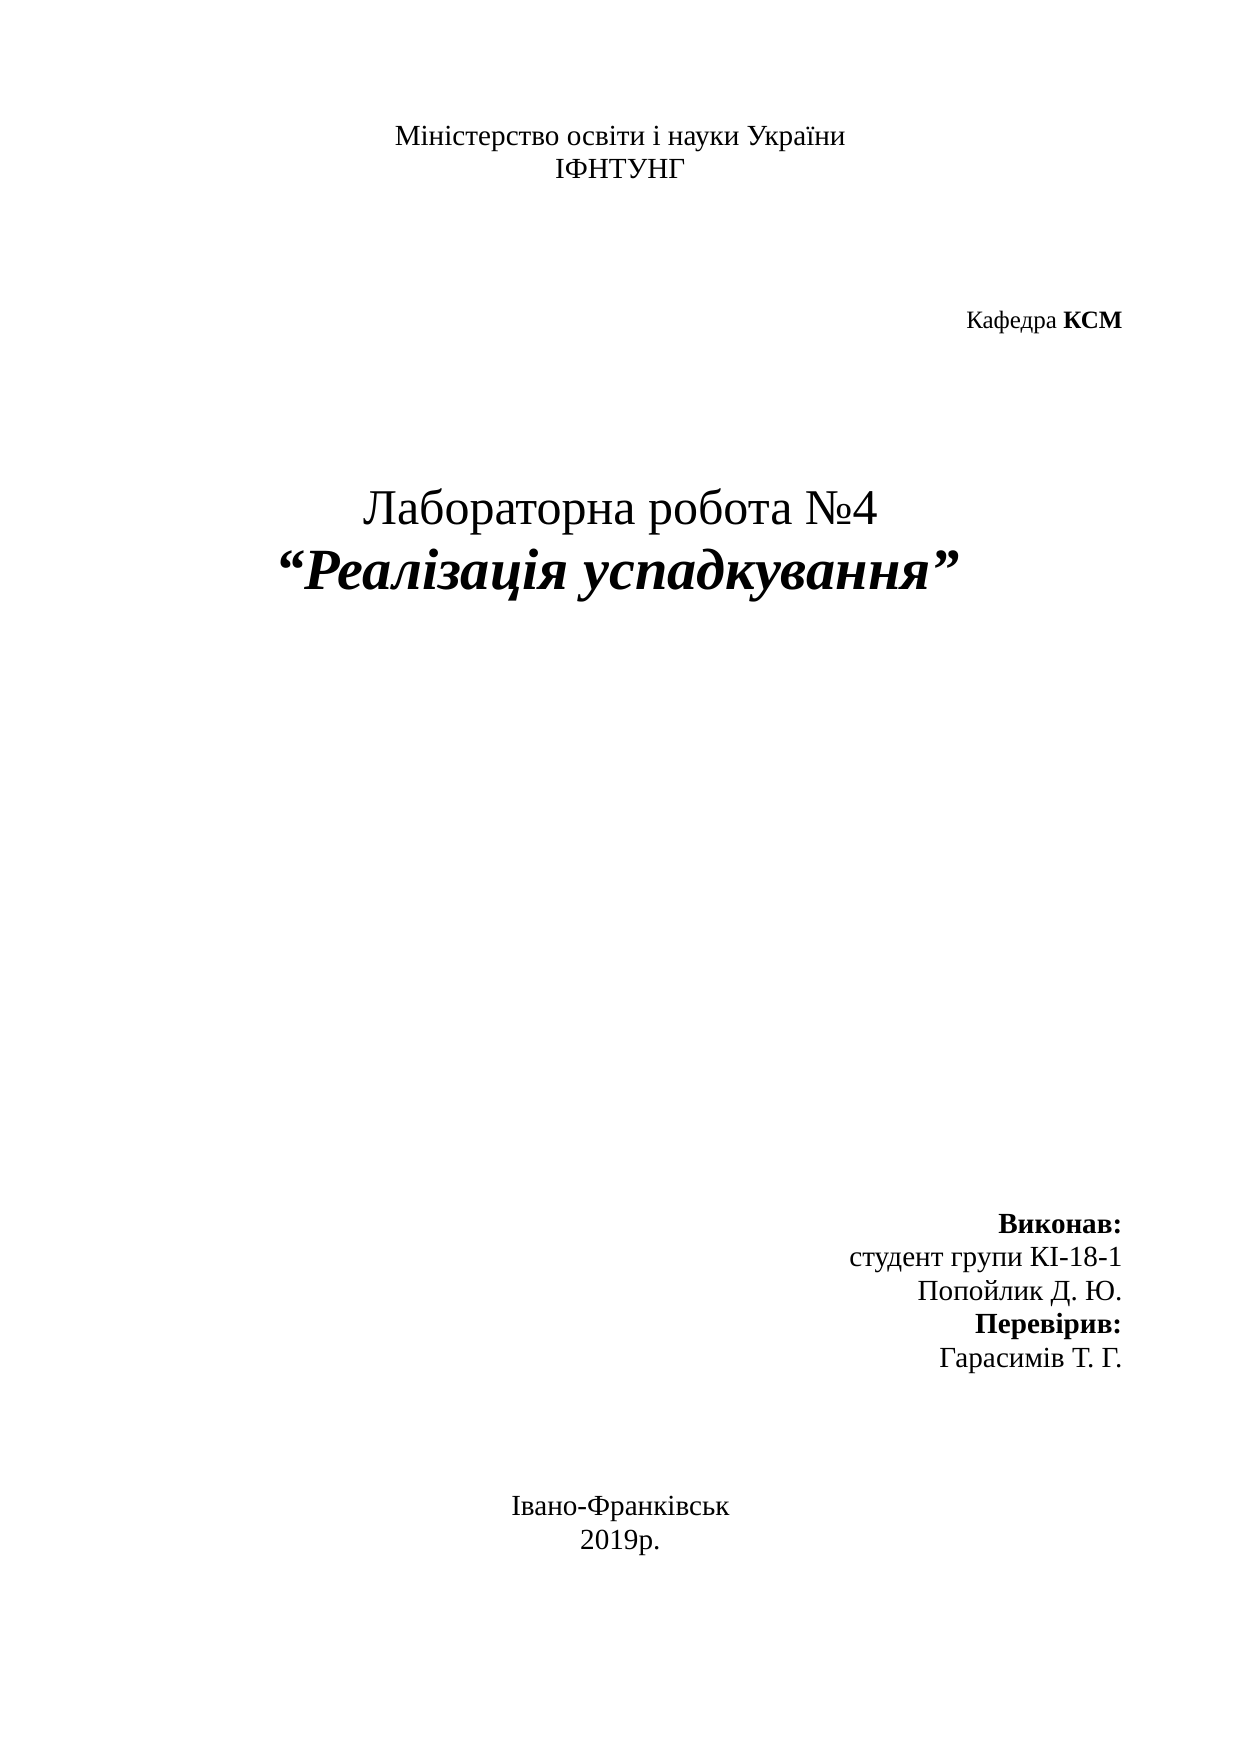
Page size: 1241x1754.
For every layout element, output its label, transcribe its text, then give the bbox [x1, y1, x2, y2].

text Лабораторна робота №4 [118, 477, 1122, 535]
text Перевірив: Гарасимів Т. Г. [118, 1306, 1122, 1373]
text Івано-Франківськ [118, 1488, 1122, 1522]
text “Реалізація успадкування” [118, 535, 1122, 602]
text Попойлик Д. Ю. [118, 1273, 1122, 1306]
text 2019р. [118, 1522, 1122, 1556]
text ІФНТУНГ [118, 152, 1122, 185]
text студент групи КІ-18-1 [118, 1239, 1122, 1273]
text Кафедра КСМ [118, 305, 1122, 334]
text Міністерство освіти і науки України [118, 118, 1122, 152]
text Виконав: [118, 1206, 1122, 1239]
